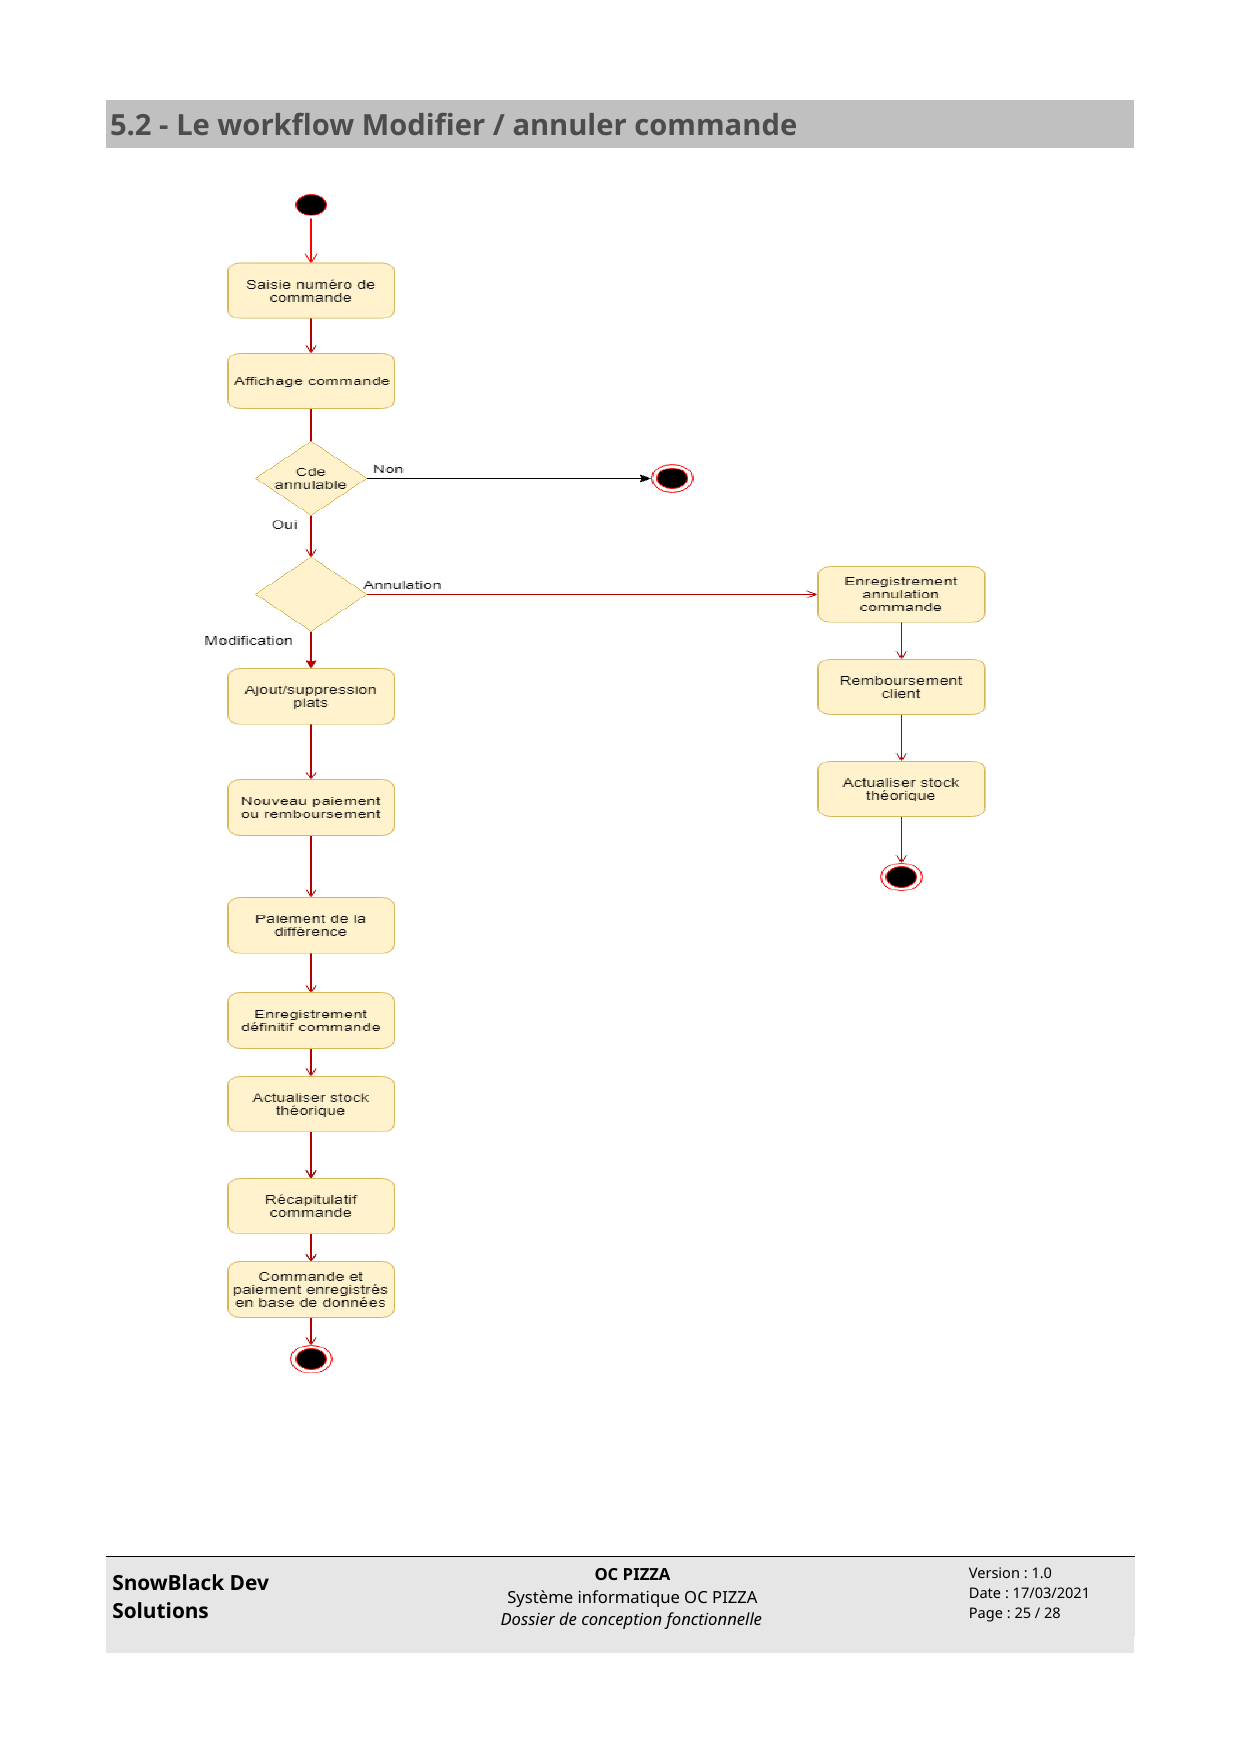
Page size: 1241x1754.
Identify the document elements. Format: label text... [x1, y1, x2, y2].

subtitle Le workflow Modifier / annuler commande [107, 101, 1133, 147]
picture [204, 190, 986, 1373]
